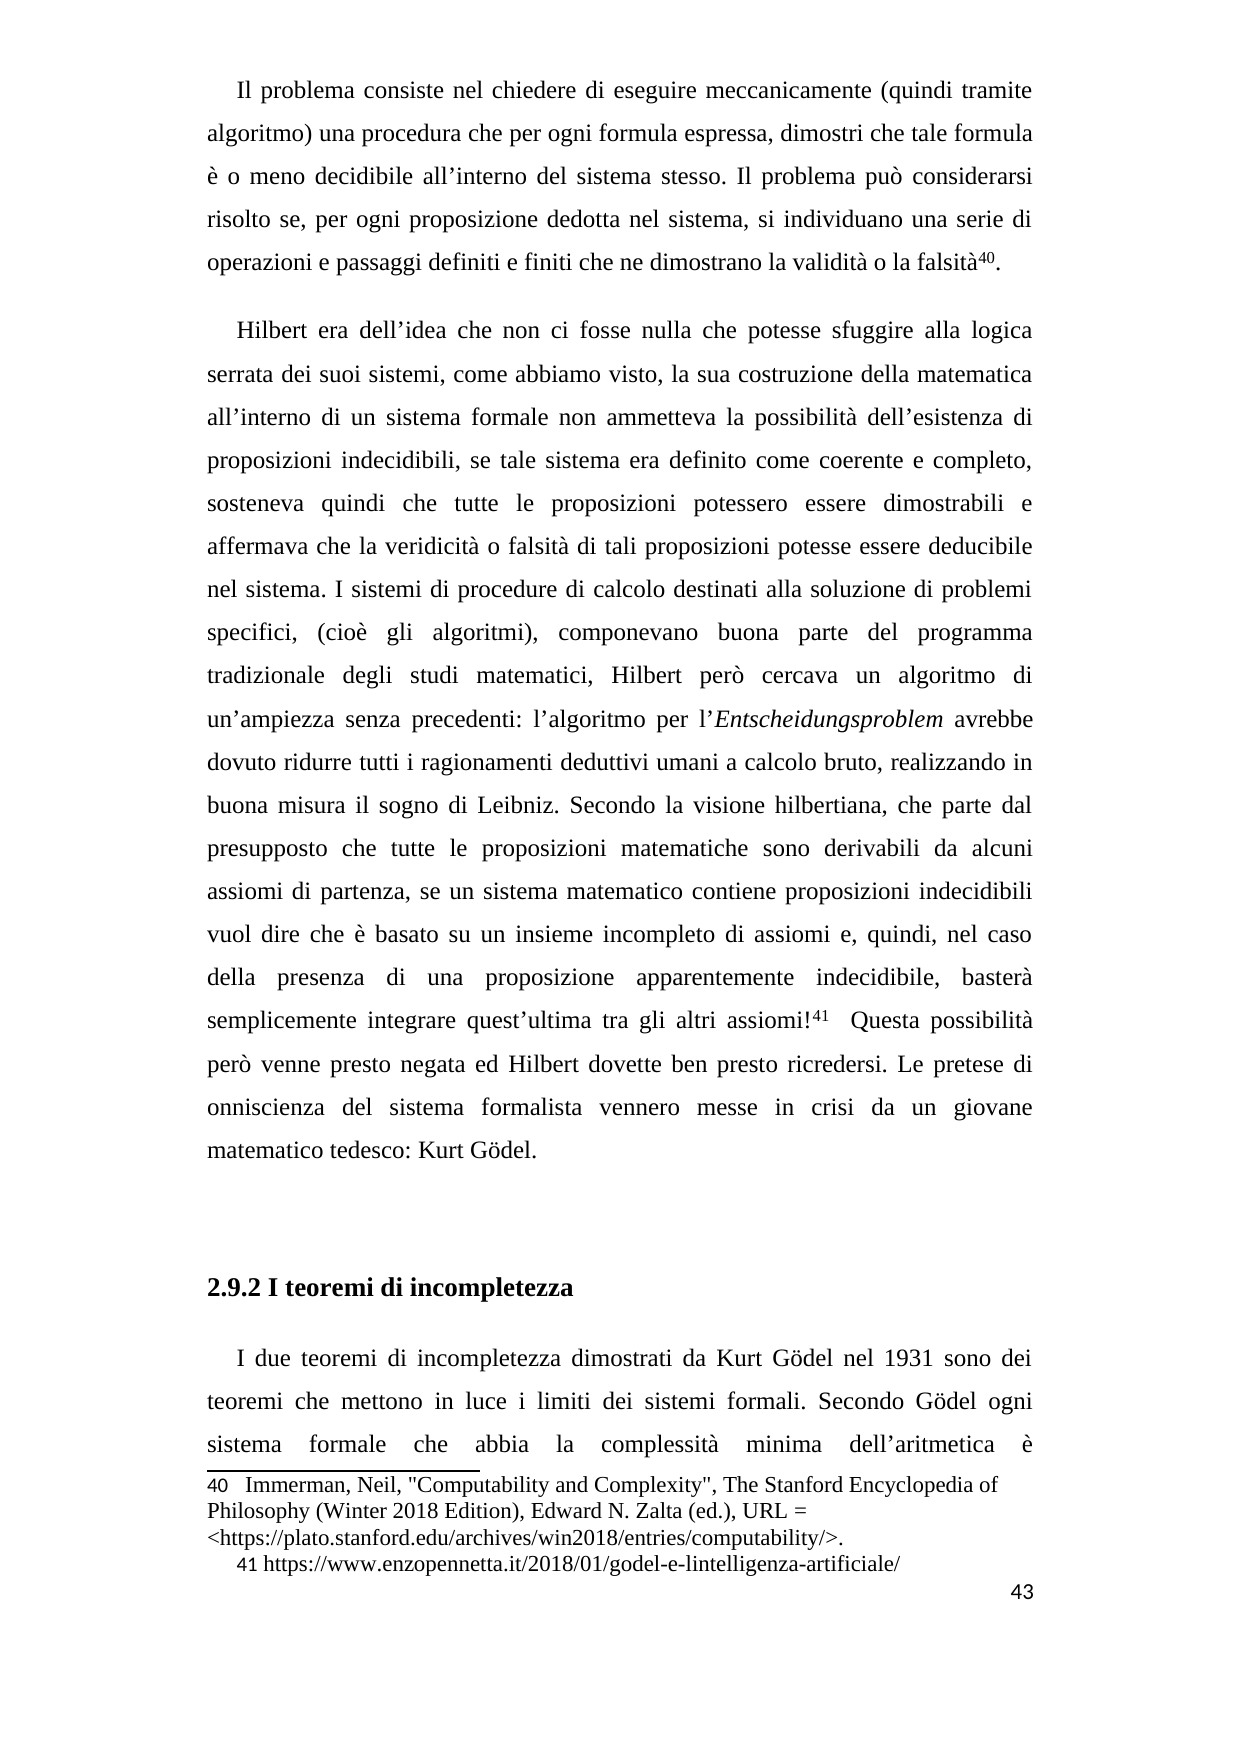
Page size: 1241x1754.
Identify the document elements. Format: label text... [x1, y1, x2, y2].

text https://www.enzopennetta.it/2018/01/godel-e-lintelligenza-artificiale/ [207, 1550, 1033, 1577]
text Hilbert era dell’idea che non ci fosse nulla che potesse sfuggire alla logica serrata dei suoi sistemi, come abbiamo visto, la sua costruzione della matematica all’interno di un sistema formale non ammetteva la possibilità dell’esistenza di proposizioni indecidibili, se tale sistema era definito come coerente e completo, sosteneva quindi che tutte le proposizioni potessero essere dimostrabili e affermava che la veridicità o falsità di tali proposizioni potesse essere deducibile nel sistema. I sistemi di procedure di calcolo destinati alla soluzione di problemi specifici, (cioè gli algoritmi), componevano buona parte del programma tradizionale degli studi matematici, Hilbert però cercava un algoritmo di un’ampiezza senza precedenti: l’algoritmo per l’Entscheidungsproblem avrebbe dovuto ridurre tutti i ragionamenti deduttivi umani a calcolo bruto, realizzando in buona misura il sogno di Leibniz. Secondo la visione hilbertiana, che parte dal presupposto che tutte le proposizioni matematiche sono derivabili da alcuni assiomi di partenza, se un sistema matematico contiene proposizioni indecidibili vuol dire che è basato su un insieme incompleto di assiomi e, quindi, nel caso della presenza di una proposizione apparentemente indecidibile, basterà semplicemente integrare quest’ultima tra gli altri assiomi! Questa possibilità però venne presto negata ed Hilbert dovette ben presto ricredersi. Le pretese di onniscienza del sistema formalista vennero messe in crisi da un giovane matematico tedesco: Kurt Gödel. [207, 316, 1033, 1164]
text Immerman, Neil, "Computability and Complexity", The Stanford Encyclopedia of Philosophy (Winter 2018 Edition), Edward N. Zalta (ed.), URL = <https://plato.stanford.edu/archives/win2018/entries/computability/>. [207, 1471, 1033, 1550]
text Il problema consiste nel chiedere di eseguire meccanicamente (quindi tramite algoritmo) una procedura che per ogni formula espressa, dimostri che tale formula è o meno decidibile all’interno del sistema stesso. Il problema può considerarsi risolto se, per ogni proposizione dedotta nel sistema, si individuano una serie di operazioni e passaggi definiti e finiti che ne dimostrano la validità o la falsità. [207, 75, 1033, 276]
text I due teoremi di incompletezza dimostrati da Kurt Gödel nel 1931 sono dei teoremi che mettono in luce i limiti dei sistemi formali. Secondo Gödel ogni sistema formale che abbia la complessità minima dell’aritmetica è [207, 1343, 1033, 1458]
subtitle 2.9.2 I teoremi di incompletezza [207, 1271, 1033, 1302]
